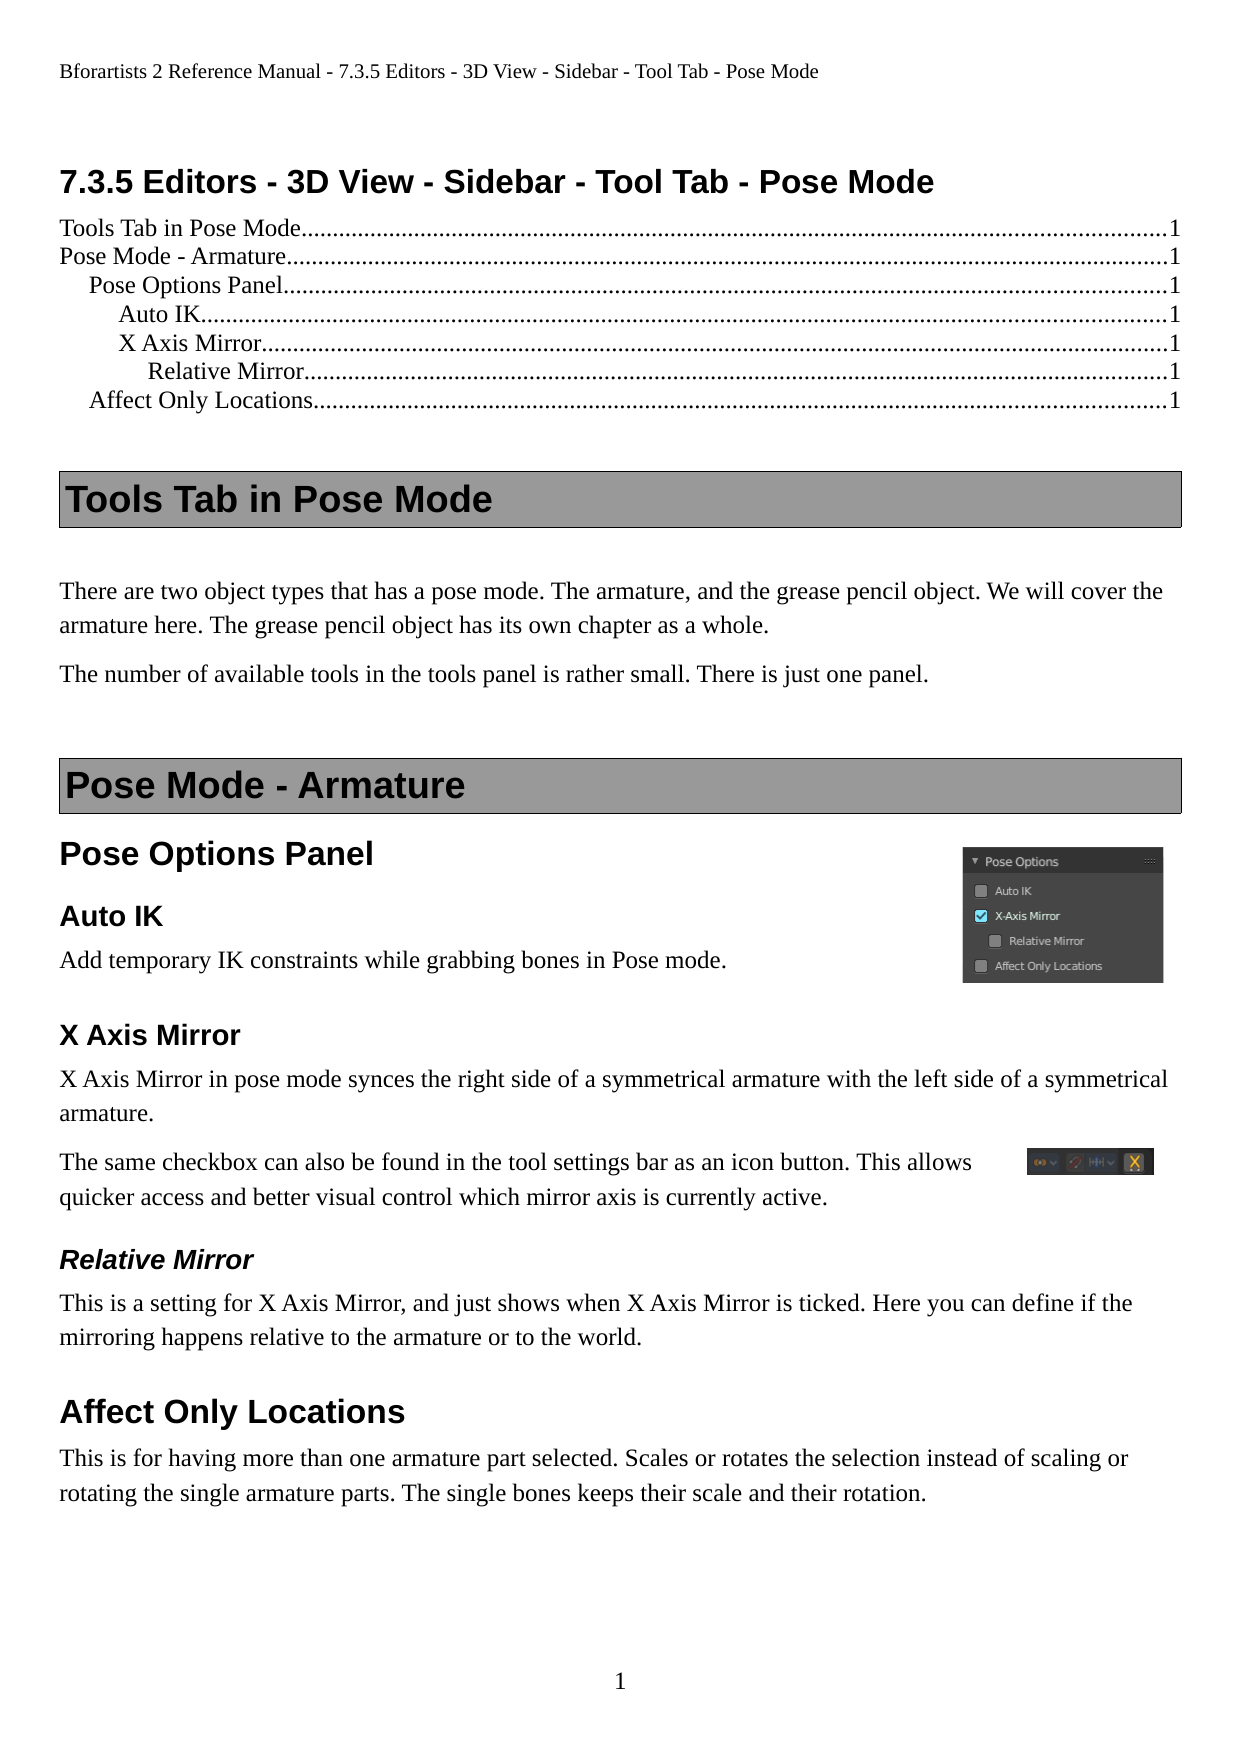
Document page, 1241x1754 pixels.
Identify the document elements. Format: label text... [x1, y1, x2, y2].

table_header Pose Mode - Armature [60, 759, 1181, 813]
text Pose Options Panel 1 [88, 270, 1181, 299]
text This is a setting for X Axis Mirror, and just shows when X Axis Mirror is ticked. Here you can define if the mirroring happens relative to the armature or to the world. [59, 1288, 1181, 1351]
text The same checkbox can also be found in the tool settings bar as an icon button. This allows quicker access and better visual control which mirror axis is currently active. [59, 1147, 1181, 1211]
text Auto IK 1 [118, 299, 1181, 328]
subtitle 7.3.5 Editors - 3D View - Sidebar - Tool Tab - Pose Mode [59, 162, 1181, 200]
table_header Tools Tab in Pose Mode [60, 472, 1181, 527]
subtitle [1164, 899, 1181, 933]
text Affect Only Locations 1 [88, 385, 1181, 414]
text Tools Tab in Pose Mode 1 [59, 213, 1181, 241]
text Relative Mirror 1 [147, 356, 1181, 385]
picture [1027, 1148, 1154, 1175]
text Pose Mode - Armature 1 [59, 241, 1181, 270]
text X Axis Mirror 1 [118, 328, 1181, 356]
text This is for having more than one armature part selected. Scales or rotates the selection instead of scaling or rotating the single armature parts. The single bones keeps their scale and their rotation. [59, 1443, 1181, 1507]
picture [962, 847, 1164, 983]
subtitle Affect Only Locations [59, 1392, 1181, 1431]
subtitle X Axis Mirror [59, 1018, 1181, 1051]
text X Axis Mirror in pose mode synces the right side of a symmetrical armature with the left side of a symmetrical armature. [59, 1064, 1181, 1127]
text The number of available tools in the tools panel is rather small. There is just one panel. [59, 659, 1181, 688]
text Add temporary IK constraints while grabbing bones in Pose mode. [59, 946, 962, 974]
subtitle Relative Mirror [59, 1243, 1181, 1275]
text There are two object types that has a pose mode. The armature, and the grease pencil object. We will cover the armature here. The grease pencil object has its own chapter as a whole. [59, 576, 1181, 639]
subtitle Auto IK [59, 899, 962, 933]
subtitle Pose Options Panel [59, 833, 1181, 872]
